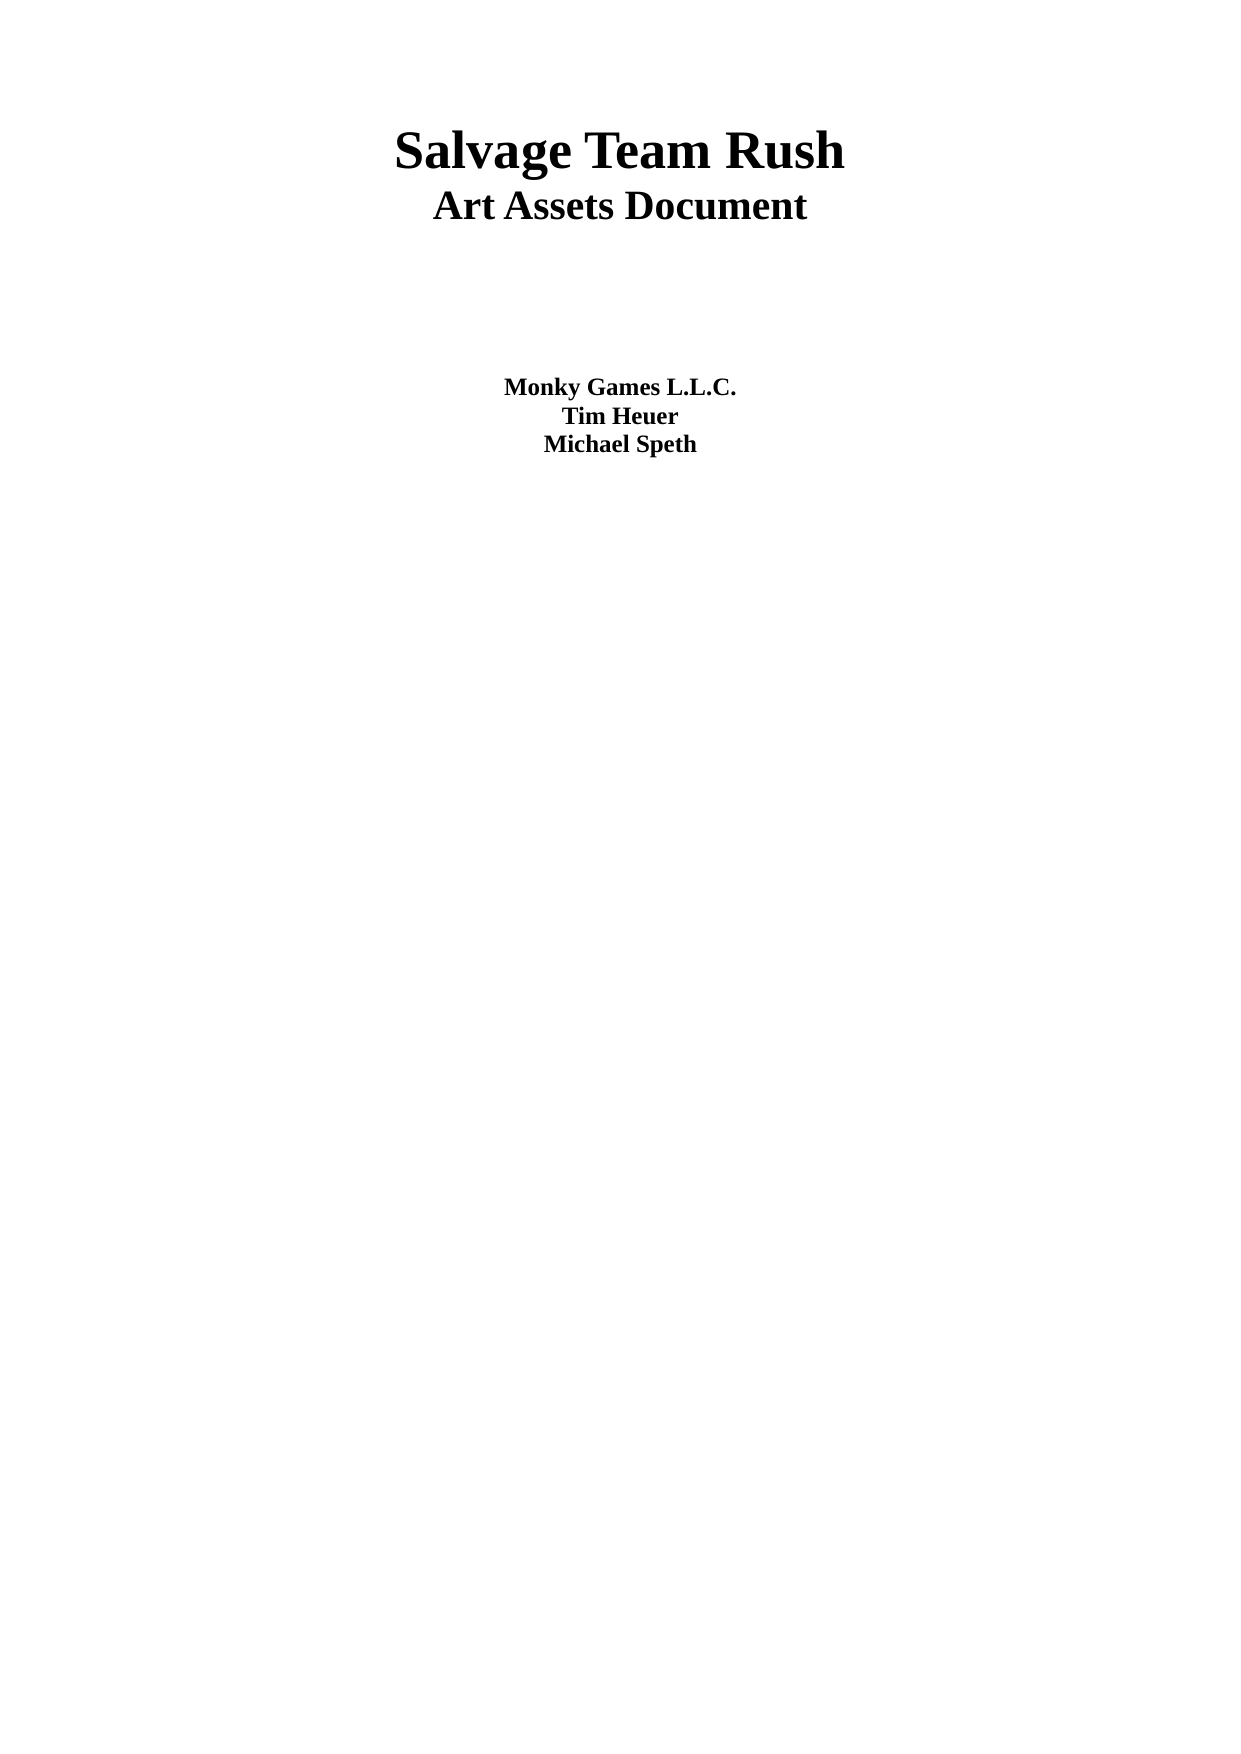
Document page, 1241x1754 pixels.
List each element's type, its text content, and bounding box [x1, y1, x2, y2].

text Salvage Team Rush [118, 118, 1122, 180]
text Michael Speth [118, 429, 1122, 458]
text Monky Games L.L.C. [118, 372, 1122, 401]
text Art Assets Document [118, 180, 1122, 228]
text Tim Heuer [118, 401, 1122, 429]
